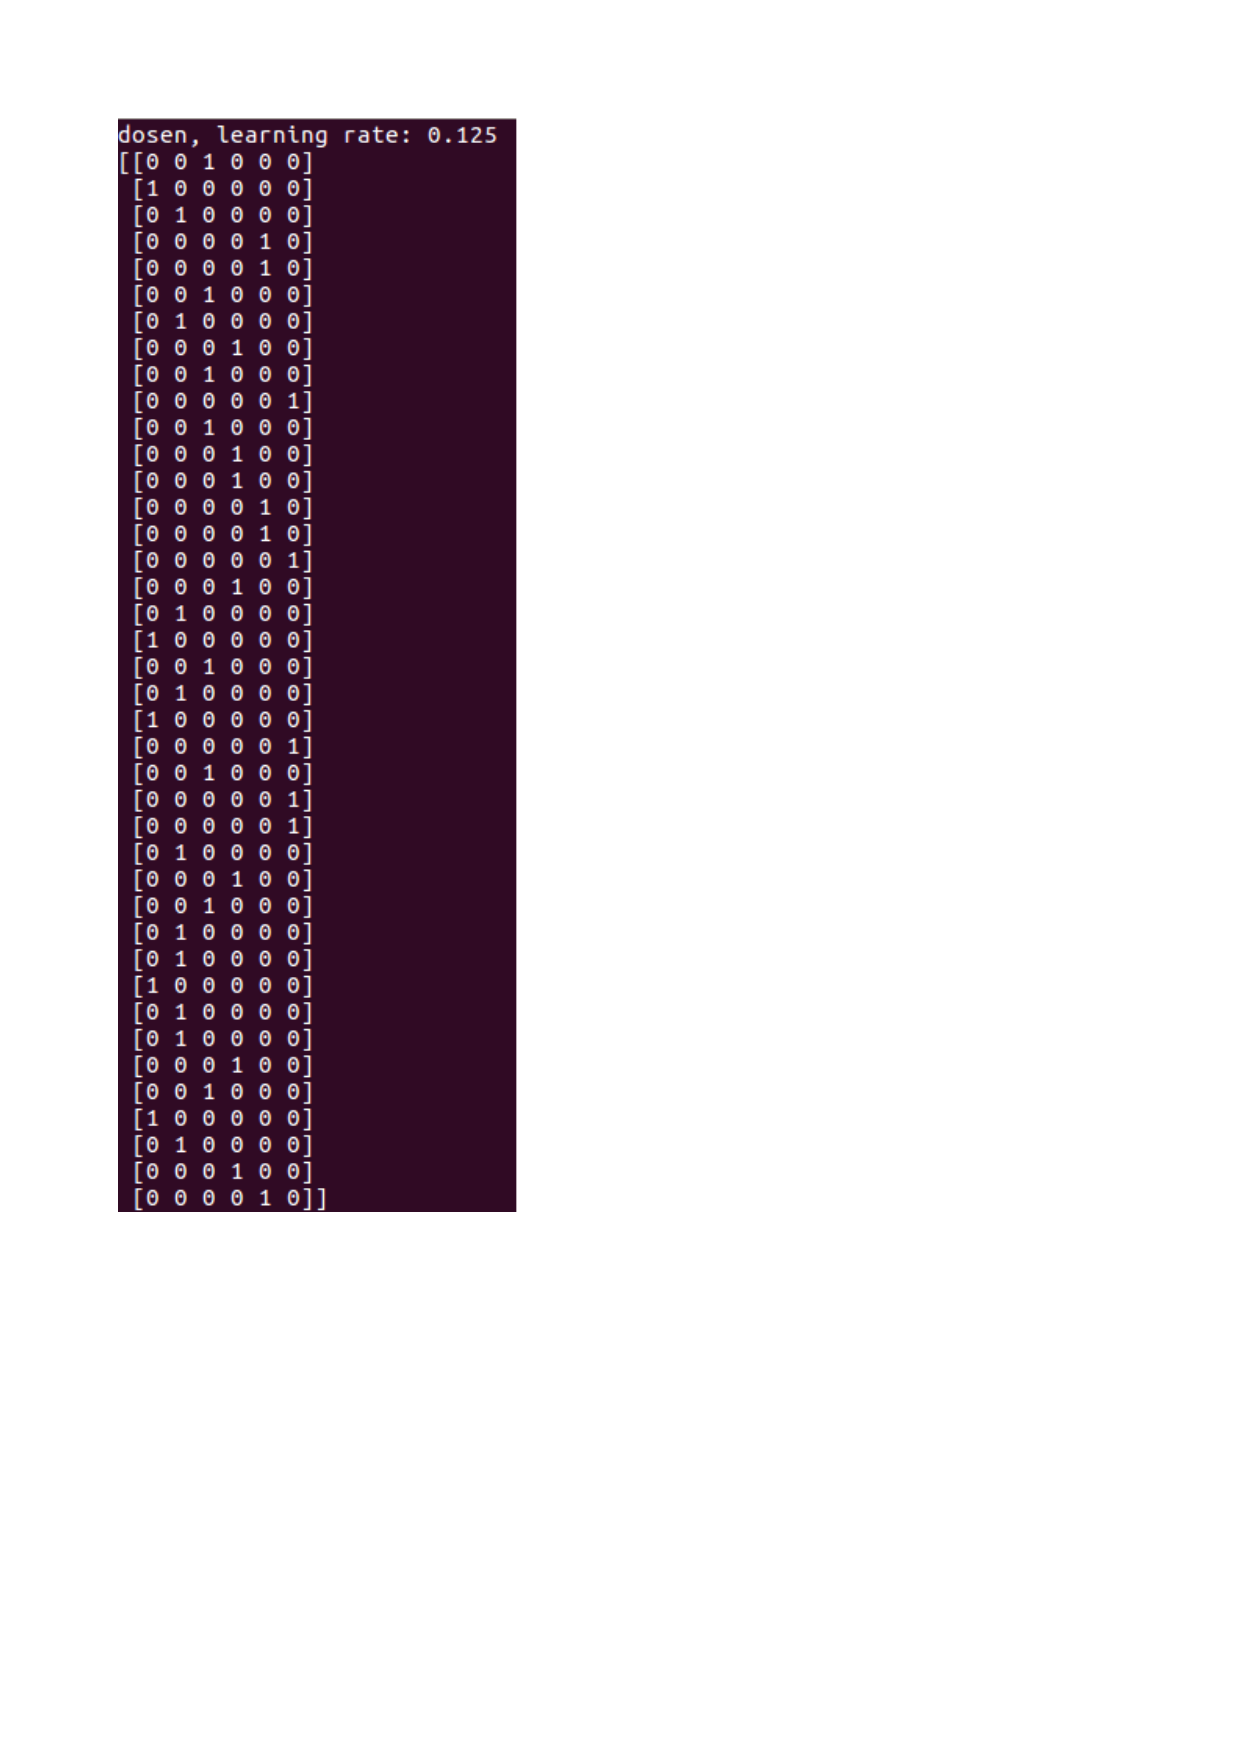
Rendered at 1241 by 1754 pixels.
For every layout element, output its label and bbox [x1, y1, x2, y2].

picture [118, 118, 517, 1212]
